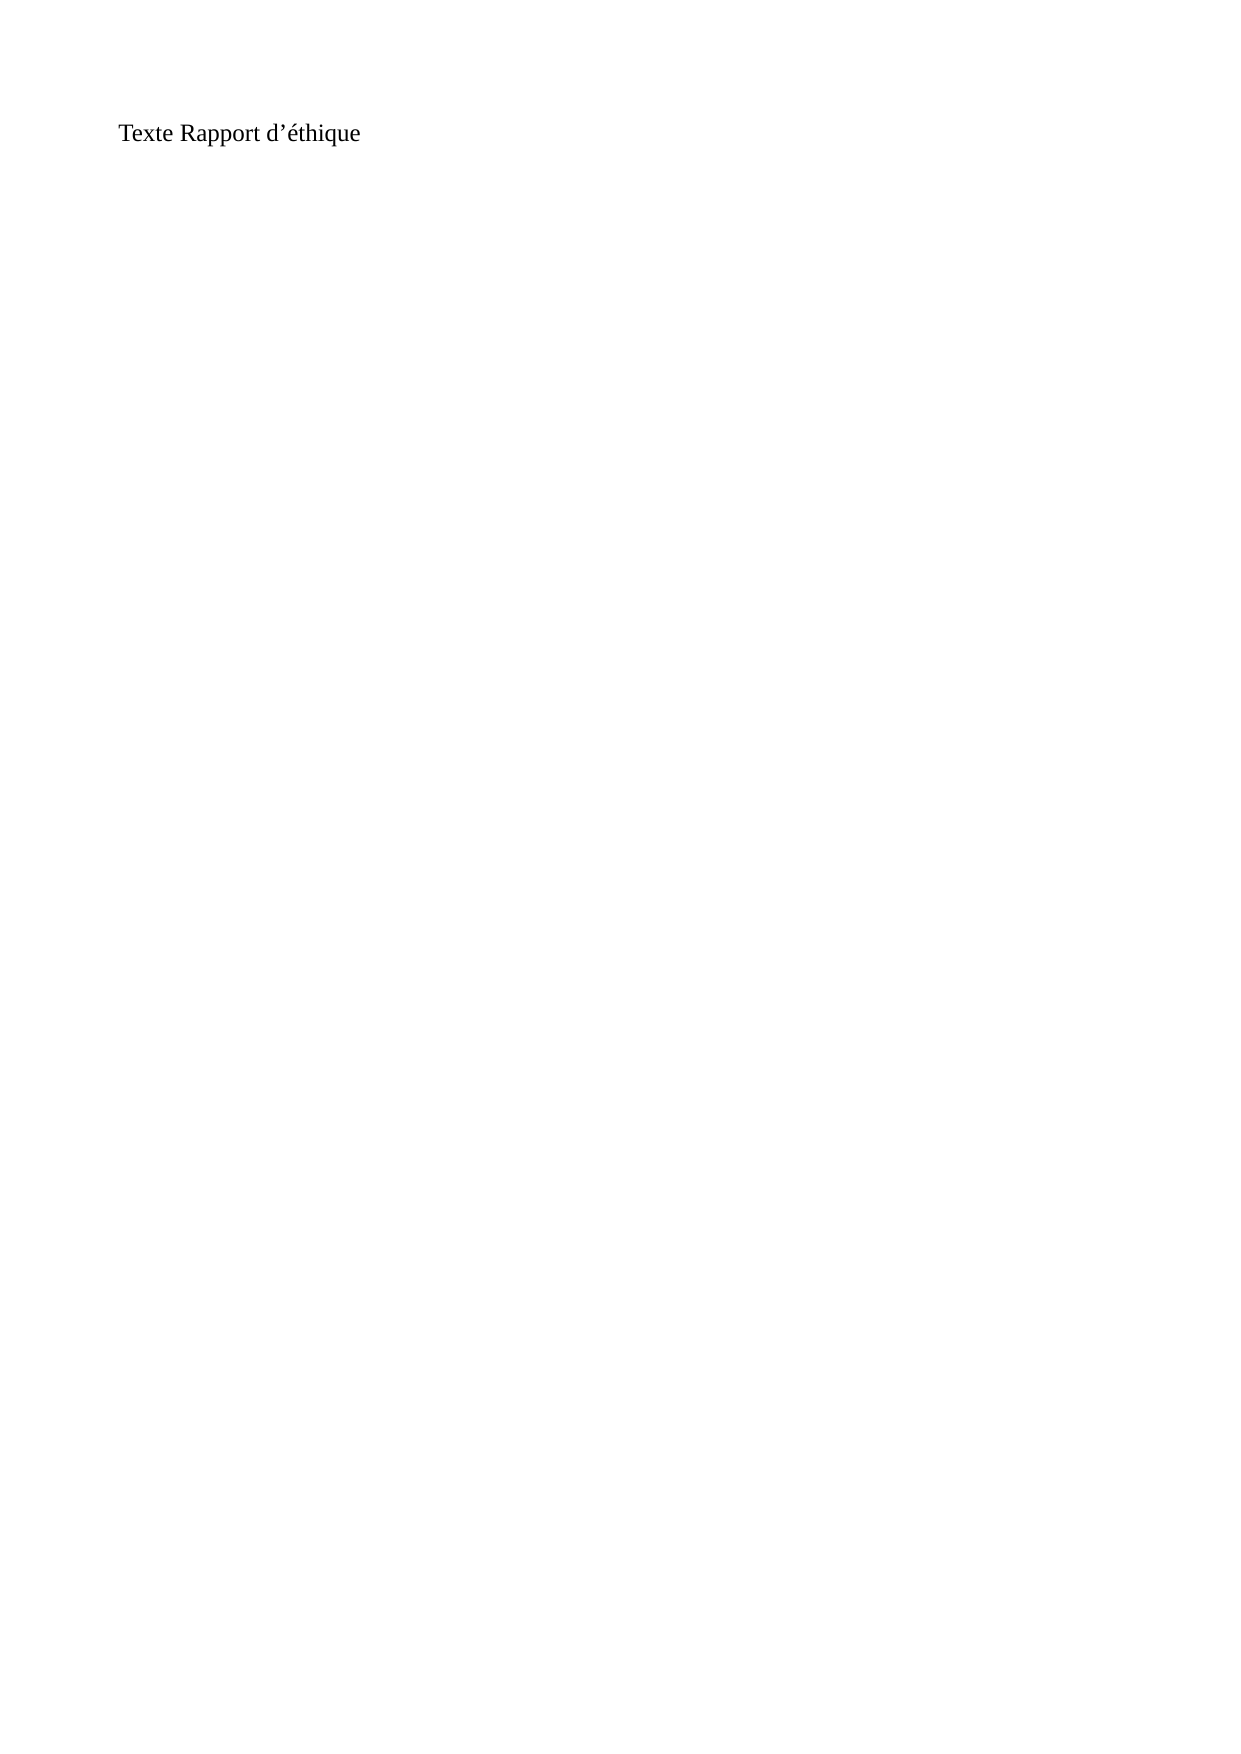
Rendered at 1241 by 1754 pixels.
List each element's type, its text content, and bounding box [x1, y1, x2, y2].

text Texte Rapport d’éthique [118, 118, 1122, 147]
